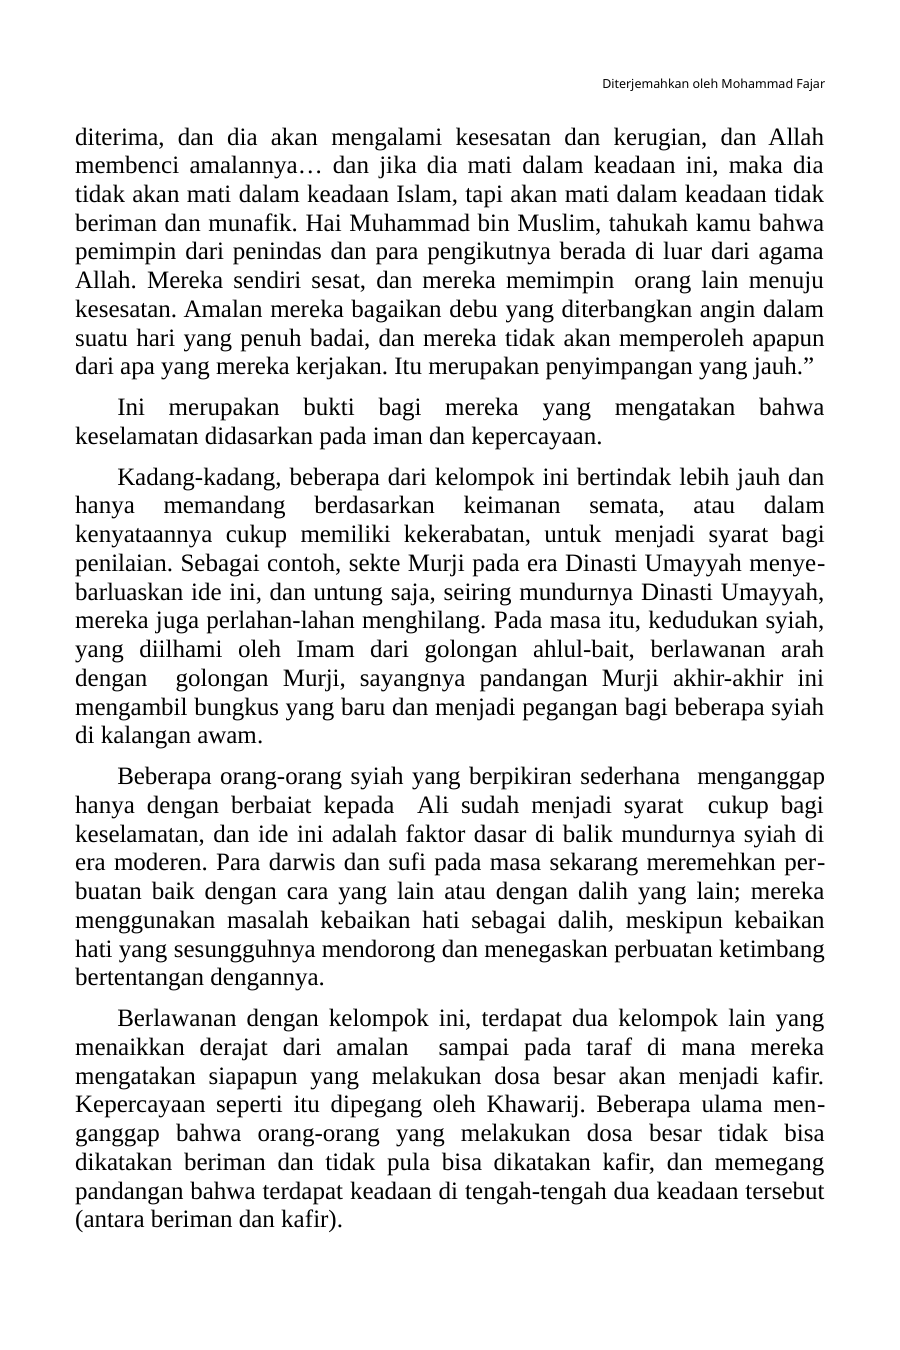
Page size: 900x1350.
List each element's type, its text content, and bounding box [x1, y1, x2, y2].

text Beberapa orang-orang syiah yang berpikiran sederhana menganggap hanya dengan berbaiat kepada Ali sudah menjadi syarat cukup bagi keselamatan, dan ide ini adalah faktor dasar di balik mundurnya syiah di era moderen. Para darwis dan sufi pada masa sekarang meremehkan per­buatan baik dengan cara yang lain atau dengan dalih yang lain; mereka menggunakan masalah kebaikan hati sebagai dalih, meskipun kebaikan hati yang sesungguhnya mendorong dan menegaskan perbuatan ketimbang bertentangan dengannya. [75, 761, 825, 991]
text Kadang-kadang, beberapa dari kelompok ini bertindak lebih jauh dan hanya memandang berdasarkan keimanan semata, atau dalam kenyataannya cukup memiliki kekerabatan, untuk menjadi syarat bagi penilaian. Sebagai contoh, sekte Murji pada era Dinasti Umayyah menye­barluaskan ide ini, dan untung saja, seiring mundurnya Dinasti Umayyah, mereka juga perlahan-lahan menghilang. Pada masa itu, kedudukan syiah, yang diilhami oleh Imam dari golongan ahlul-bait, berlawanan arah dengan golongan Murji, sayangnya pandangan Murji akhir-akhir ini mengambil bungkus yang baru dan menjadi pegangan bagi beberapa syiah di kalangan awam. [75, 462, 825, 749]
text diterima, dan dia akan mengalami kesesatan dan kerugian, dan Allah membenci amalannya… dan jika dia mati dalam keadaan ini, maka dia tidak akan mati dalam keadaan Islam, tapi akan mati dalam keadaan tidak beriman dan munafik. Hai Muhammad bin Muslim, tahukah kamu bahwa pemimpin dari penindas dan para pengikutnya berada di luar dari agama Allah. Mereka sendiri sesat, dan mereka memimpin orang lain menuju kesesatan. Amalan mereka bagaikan debu yang diterbangkan angin dalam suatu hari yang penuh badai, dan mereka tidak akan memperoleh apapun dari apa yang mereka kerjakan. Itu merupakan penyimpangan yang jauh.” [75, 122, 825, 380]
text Berlawanan dengan kelompok ini, terdapat dua kelompok lain yang menaikkan derajat dari amalan sampai pada taraf di mana mereka mengatakan siapapun yang melakukan dosa besar akan menjadi kafir. Kepercayaan seperti itu dipegang oleh Khawarij. Beberapa ulama men­ganggap bahwa orang-orang yang melakukan dosa besar tidak bisa dikatakan beriman dan tidak pula bisa dikatakan kafir, dan memegang pandangan bahwa terdapat keadaan di tengah-tengah dua keadaan tersebut (antara beriman dan kafir). [75, 1003, 825, 1233]
text Ini merupakan bukti bagi mereka yang mengatakan bahwa keselamatan didasarkan pada iman dan kepercayaan. [75, 392, 825, 450]
